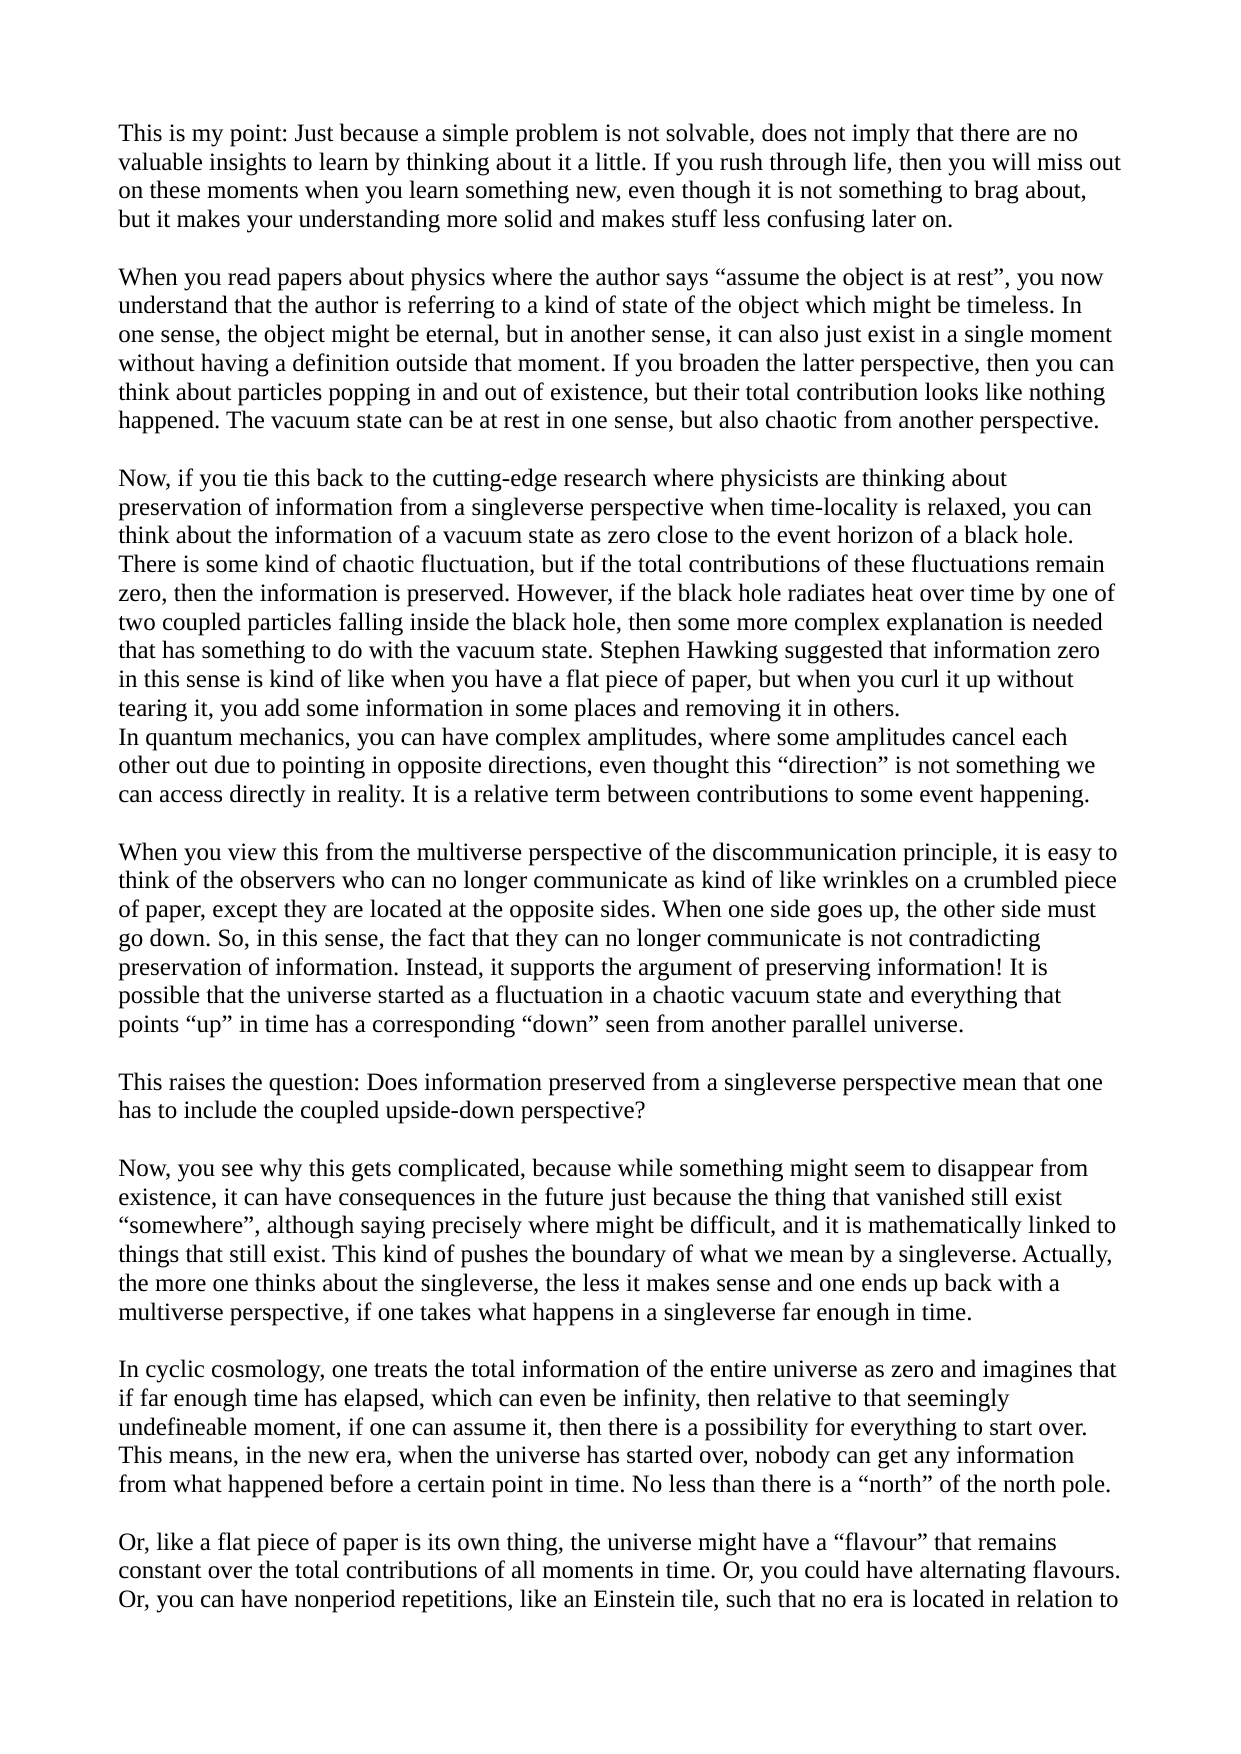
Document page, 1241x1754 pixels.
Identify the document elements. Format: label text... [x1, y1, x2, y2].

text When you read papers about physics where the author says “assume the object is at rest”, you now understand that the author is referring to a kind of state of the object which might be timeless. In one sense, the object might be eternal, but in another sense, it can also just exist in a single moment without having a definition outside that moment. If you broaden the latter perspective, then you can think about particles popping in and out of existence, but their total contribution looks like nothing happened. The vacuum state can be at rest in one sense, but also chaotic from another perspective. [118, 262, 1122, 434]
text Now, if you tie this back to the cutting-edge research where physicists are thinking about preservation of information from a singleverse perspective when time-locality is relaxed, you can think about the information of a vacuum state as zero close to the event horizon of a black hole. There is some kind of chaotic fluctuation, but if the total contributions of these fluctuations remain zero, then the information is preserved. However, if the black hole radiates heat over time by one of two coupled particles falling inside the black hole, then some more complex explanation is needed that has something to do with the vacuum state. Stephen Hawking suggested that information zero in this sense is kind of like when you have a flat piece of paper, but when you curl it up without tearing it, you add some information in some places and removing it in others. [118, 463, 1122, 722]
text This is my point: Just because a simple problem is not solvable, does not imply that there are no valuable insights to learn by thinking about it a little. If you rush through life, then you will miss out on these moments when you learn something new, even though it is not something to brag about, but it makes your understanding more solid and makes stuff less confusing later on. [118, 118, 1122, 233]
text When you view this from the multiverse perspective of the discommunication principle, it is easy to think of the observers who can no longer communicate as kind of like wrinkles on a crumbled piece of paper, except they are located at the opposite sides. When one side goes up, the other side must go down. So, in this sense, the fact that they can no longer communicate is not contradicting preservation of information. Instead, it supports the argument of preserving information! It is possible that the universe started as a fluctuation in a chaotic vacuum state and everything that points “up” in time has a corresponding “down” seen from another parallel universe. [118, 837, 1122, 1038]
text Or, like a flat piece of paper is its own thing, the universe might have a “flavour” that remains constant over the total contributions of all moments in time. Or, you could have alternating flavours. Or, you can have nonperiod repetitions, like an Einstein tile, such that no era is located in relation to [118, 1527, 1122, 1613]
text This raises the question: Does information preserved from a singleverse perspective mean that one has to include the coupled upside-down perspective? [118, 1067, 1122, 1124]
text Now, you see why this gets complicated, because while something might seem to disappear from existence, it can have consequences in the future just because the thing that vanished still exist “somewhere”, although saying precisely where might be difficult, and it is mathematically linked to things that still exist. This kind of pushes the boundary of what we mean by a singleverse. Actually, the more one thinks about the singleverse, the less it makes sense and one ends up back with a multiverse perspective, if one takes what happens in a singleverse far enough in time. [118, 1153, 1122, 1326]
text In quantum mechanics, you can have complex amplitudes, where some amplitudes cancel each other out due to pointing in opposite directions, even thought this “direction” is not something we can access directly in reality. It is a relative term between contributions to some event happening. [118, 722, 1122, 808]
text In cyclic cosmology, one treats the total information of the entire universe as zero and imagines that if far enough time has elapsed, which can even be infinity, then relative to that seemingly undefineable moment, if one can assume it, then there is a possibility for everything to start over. This means, in the new era, when the universe has started over, nobody can get any information from what happened before a certain point in time. No less than there is a “north” of the north pole. [118, 1354, 1122, 1498]
